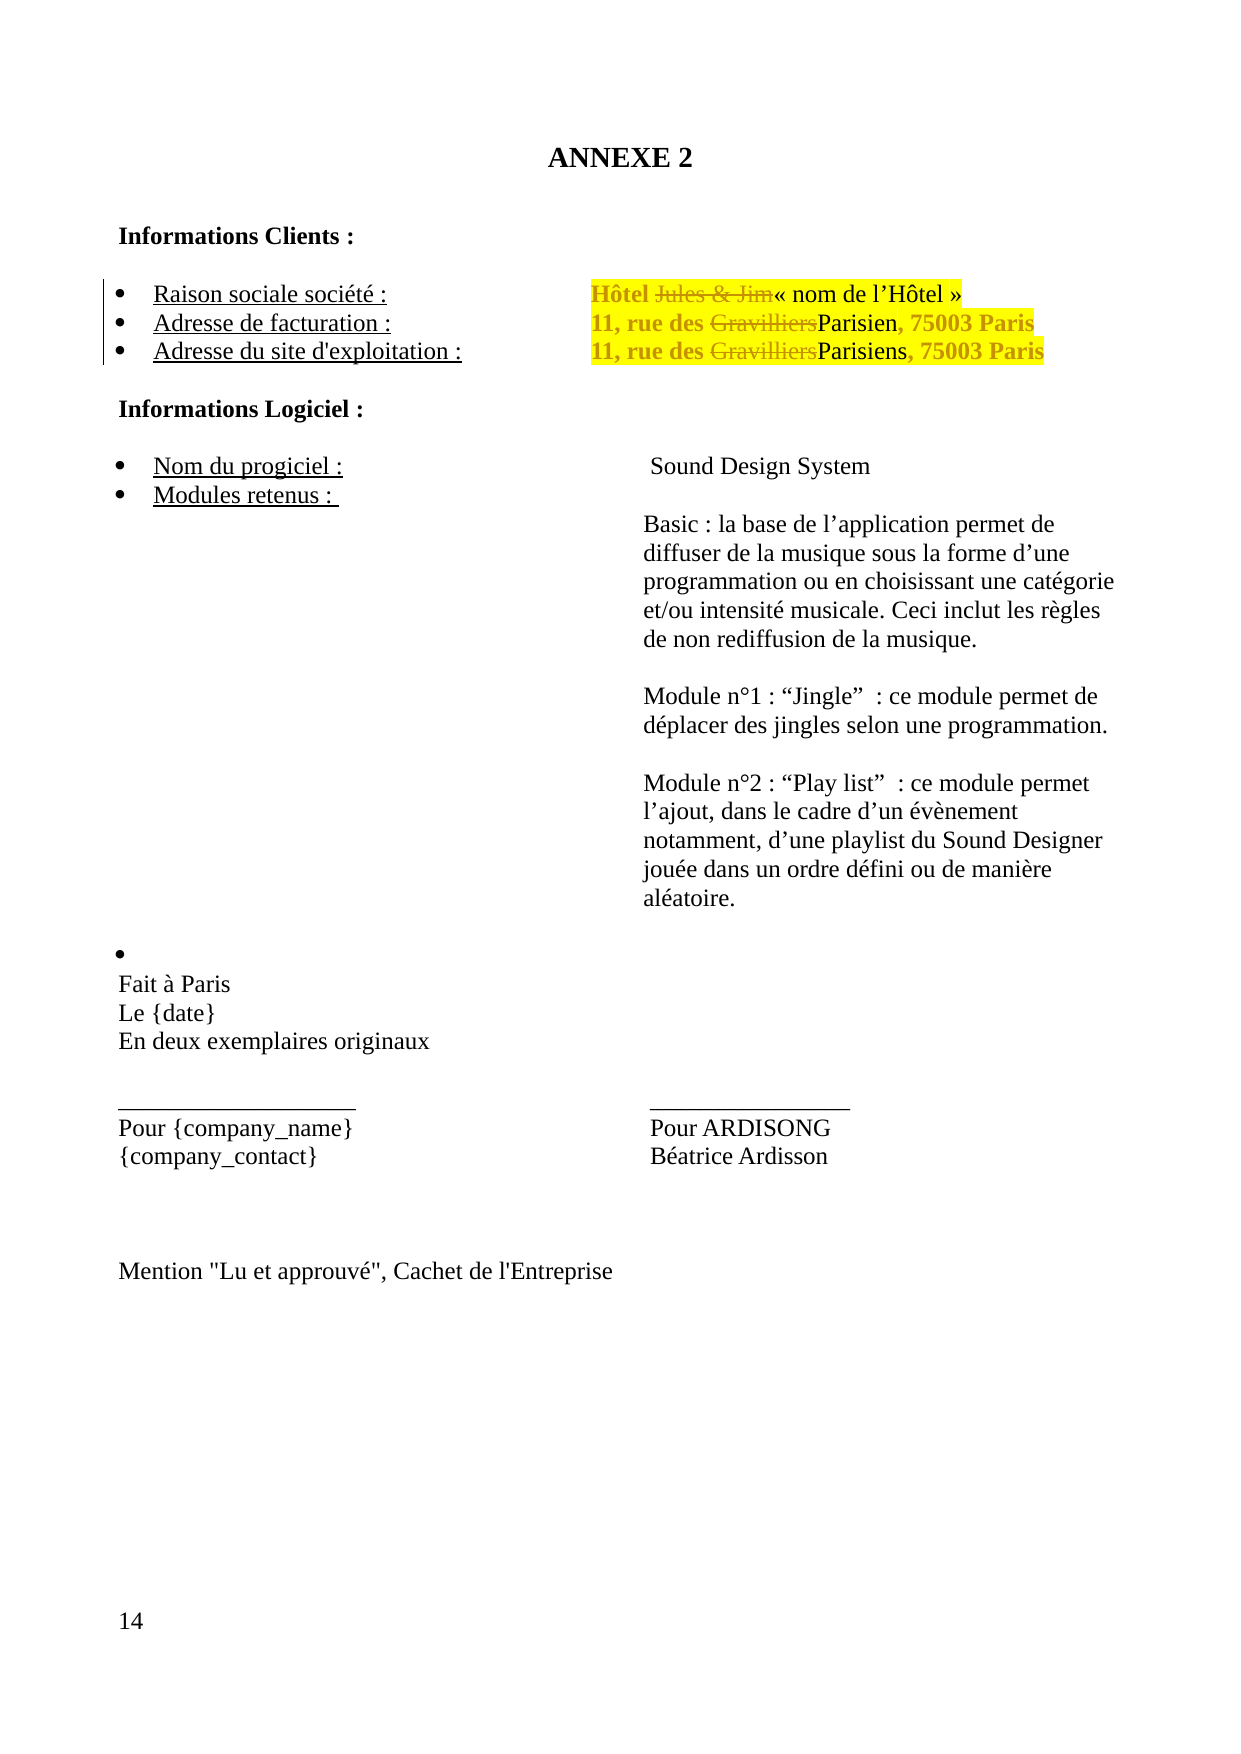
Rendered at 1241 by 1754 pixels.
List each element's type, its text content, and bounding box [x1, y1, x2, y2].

text ANNEXE 2 [118, 140, 1122, 173]
text Informations Logiciel : [118, 394, 1122, 423]
list Raison sociale société : Hôtel « nom de l’Hôtel » [116, 279, 1122, 308]
text Informations Clients : [118, 221, 1122, 250]
text {company_contact} Béatrice Ardisson [118, 1141, 1122, 1170]
text Mention "Lu et approuvé", Cachet de l'Entreprise [118, 1256, 1122, 1285]
text En deux exemplaires originaux [118, 1026, 1122, 1055]
text Module n°1 : “Jingle” : ce module permet de déplacer des jingles selon une programmation. [643, 681, 1122, 739]
text Basic : la base de l’application permet de diffuser de la musique sous la forme d’une programmation ou en choisissant une catégorie et/ou intensité musicale. Ceci inclut les règles de non rediffusion de la musique. [643, 509, 1122, 653]
text Pour {company_name} Pour ARDISONG [118, 1113, 1122, 1141]
text Fait à Paris [118, 969, 1122, 998]
text ___________________ ________________ [118, 1084, 1122, 1113]
list Adresse de facturation : 11, rue des Parisien, 75003 Paris [116, 308, 1122, 336]
list Adresse du site d'exploitation : 11, rue des Parisiens, 75003 Paris [116, 336, 1122, 365]
list Modules retenus : [116, 480, 1122, 509]
text Module n°2 : “Play list” : ce module permet l’ajout, dans le cadre d’un évènement notamment, d’une playlist du Sound Designer jouée dans un ordre défini ou de manière aléatoire. [643, 768, 1122, 911]
list Nom du progiciel : Sound Design System [116, 451, 1122, 480]
text Le {date} [118, 998, 1122, 1026]
